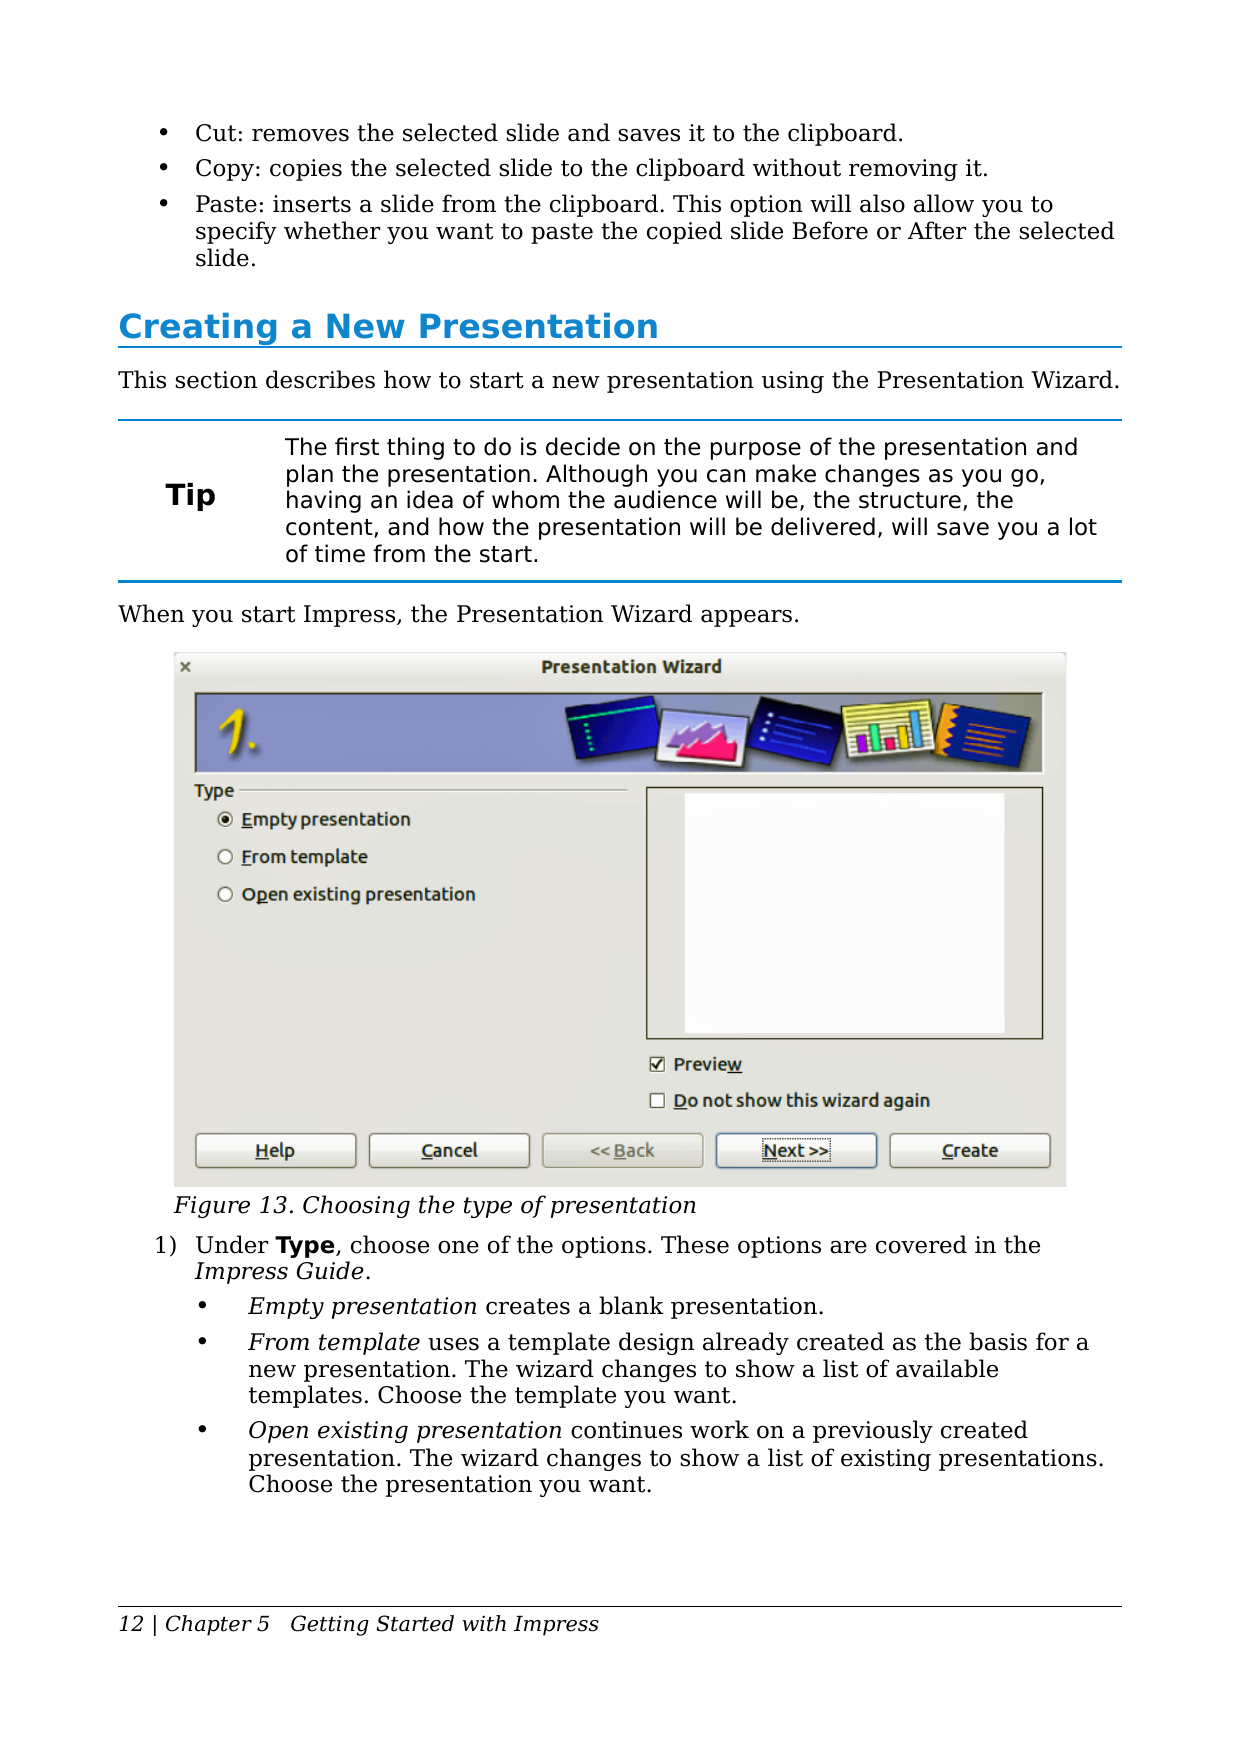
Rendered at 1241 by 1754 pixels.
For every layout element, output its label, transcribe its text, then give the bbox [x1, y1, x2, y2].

table_header The first thing to do is decide on the purpose of the presentation and plan the presentation. Although you can make changes as you go, having an idea of whom the audience will be, the structure, the content, and how the presentation will be delivered, will save you a lot of time from the start. [264, 421, 1122, 580]
text When you start Impress, the Presentation Wizard appears. [118, 601, 1122, 628]
list Paste: inserts a slide from the clipboard. This option will also allow you to specify whether you want to paste the copied slide Before or After the selected slide. [156, 189, 1122, 271]
text Figure 13. Choosing the type of presentation [174, 1193, 1066, 1219]
list From template uses a template design already created as the basis for a new presentation. The wizard changes to show a list of available templates. Choose the template you want. [195, 1327, 1122, 1409]
list Open existing presentation continues work on a previously created presentation. The wizard changes to show a list of existing presentations. Choose the presentation you want. [195, 1416, 1122, 1498]
text This section describes how to start a new presentation using the Presentation Wizard. [118, 367, 1122, 394]
list Copy: copies the selected slide to the clipboard without removing it. [156, 153, 1122, 183]
subtitle Creating a New Presentation [118, 307, 1122, 346]
table_header Tip [118, 421, 263, 580]
list Cut: removes the selected slide and saves it to the clipboard. [156, 118, 1122, 147]
picture [173, 652, 1067, 1187]
list Empty presentation creates a blank presentation. [195, 1291, 1122, 1321]
list Under Type, choose one of the options. These options are covered in the Impress Guide. [177, 1232, 1122, 1285]
